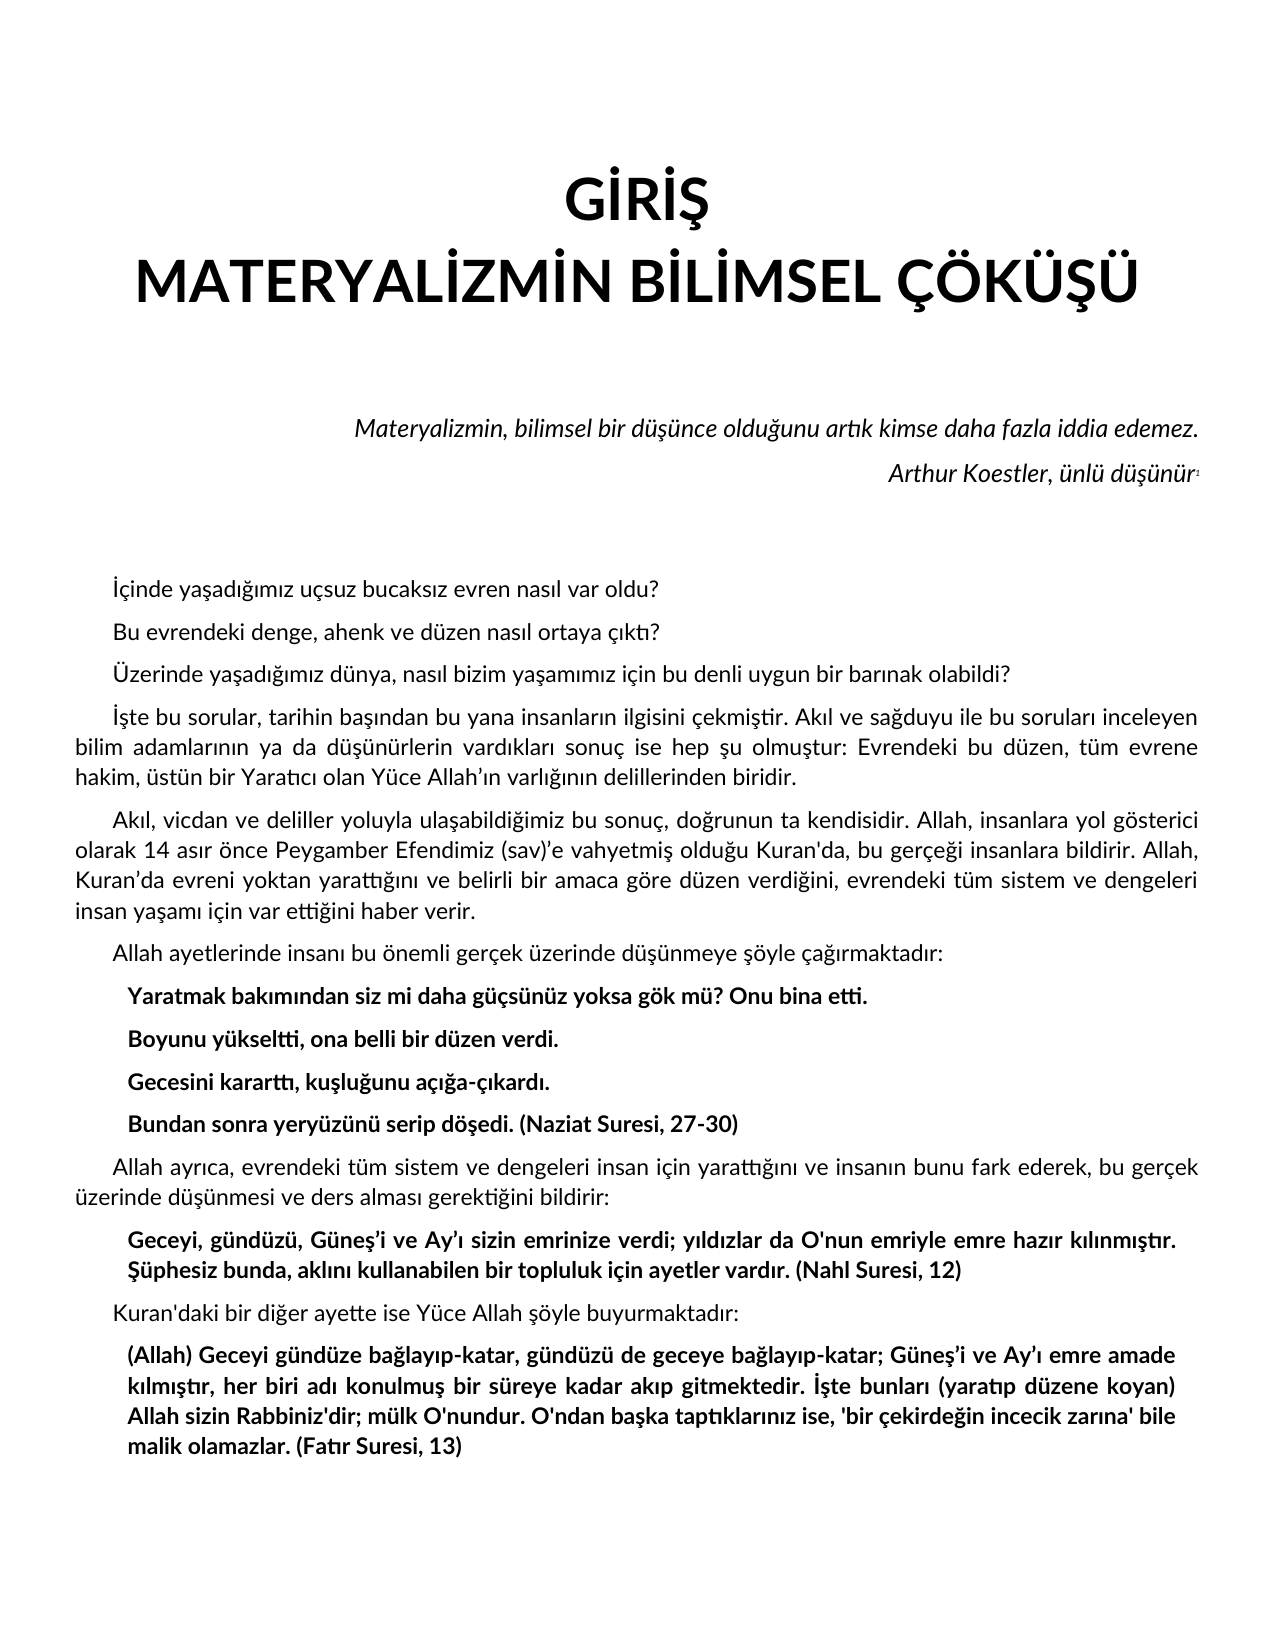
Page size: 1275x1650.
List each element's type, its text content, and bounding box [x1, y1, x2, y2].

text Arthur Koestler, ünlü düşünür1 [75, 458, 1200, 488]
text Üzerinde yaşadığımız dünya, nasıl bizim yaşamımız için bu denli uygun bir barınak olabildi? [75, 660, 1200, 687]
text Gecesini kararttı, kuşluğunu açığa-çıkardı. [127, 1067, 1177, 1095]
subtitle GİRİŞ [75, 162, 1200, 232]
text Akıl, vicdan ve deliller yoluyla ulaşabildiğimiz bu sonuç, doğrunun ta kendisidir. Allah, insanlara yol gösterici olarak 14 asır önce Peygamber Efendimiz (sav)’e vahyetmiş olduğu Kuran'da, bu gerçeği insanlara bildirir. Allah, Kuran’da evreni yoktan yarattığını ve belirli bir amaca göre düzen verdiğini, evrendeki tüm sistem ve dengeleri insan yaşamı için var ettiğini haber verir. [75, 806, 1200, 924]
text Yaratmak bakımından siz mi daha güçsünüz yoksa gök mü? Onu bina etti. [127, 982, 1177, 1009]
text Bundan sonra yeryüzünü serip döşedi. (Naziat Suresi, 27-30) [127, 1110, 1177, 1137]
text Boyunu yükseltti, ona belli bir düzen verdi. [127, 1024, 1177, 1052]
subtitle MATERYALİZMİN BİLİMSEL ÇÖKÜŞÜ [75, 245, 1200, 315]
text (Allah) Geceyi gündüze bağlayıp-katar, gündüzü de geceye bağlayıp-katar; Güneş’i ve Ay’ı emre amade kılmıştır, her biri adı konulmuş bir süreye kadar akıp gitmektedir. İşte bunları (yaratıp düzene koyan) Allah sizin Rabbiniz'dir; mülk O'nundur. O'ndan başka taptıklarınız ise, 'bir çekirdeğin incecik zarına' bile malik olamazlar. (Fatır Suresi, 13) [127, 1341, 1177, 1459]
text Bu evrendeki denge, ahenk ve düzen nasıl ortaya çıktı? [75, 617, 1200, 645]
text Kuran'daki bir diğer ayette ise Yüce Allah şöyle buyurmaktadır: [75, 1298, 1200, 1326]
text Allah ayetlerinde insanı bu önemli gerçek üzerinde düşünmeye şöyle çağırmaktadır: [75, 939, 1200, 967]
text İşte bu sorular, tarihin başından bu yana insanların ilgisini çekmiştir. Akıl ve sağduyu ile bu soruları inceleyen bilim adamlarının ya da düşünürlerin vardıkları sonuç ise hep şu olmuştur: Evrendeki bu düzen, tüm evrene hakim, üstün bir Yaratıcı olan Yüce Allah’ın varlığının delillerinden biridir. [75, 703, 1200, 791]
text Materyalizmin, bilimsel bir düşünce olduğunu artık kimse daha fazla iddia edemez. [75, 413, 1200, 443]
text Geceyi, gündüzü, Güneş’i ve Ay’ı sizin emrinize verdi; yıldızlar da O'nun emriyle emre hazır kılınmıştır. Şüphesiz bunda, aklını kullanabilen bir topluluk için ayetler vardır. (Nahl Suresi, 12) [127, 1226, 1177, 1283]
text Allah ayrıca, evrendeki tüm sistem ve dengeleri insan için yarattığını ve insanın bunu fark ederek, bu gerçek üzerinde düşünmesi ve ders alması gerektiğini bildirir: [75, 1153, 1200, 1210]
text İçinde yaşadığımız uçsuz bucaksız evren nasıl var oldu? [75, 574, 1200, 602]
